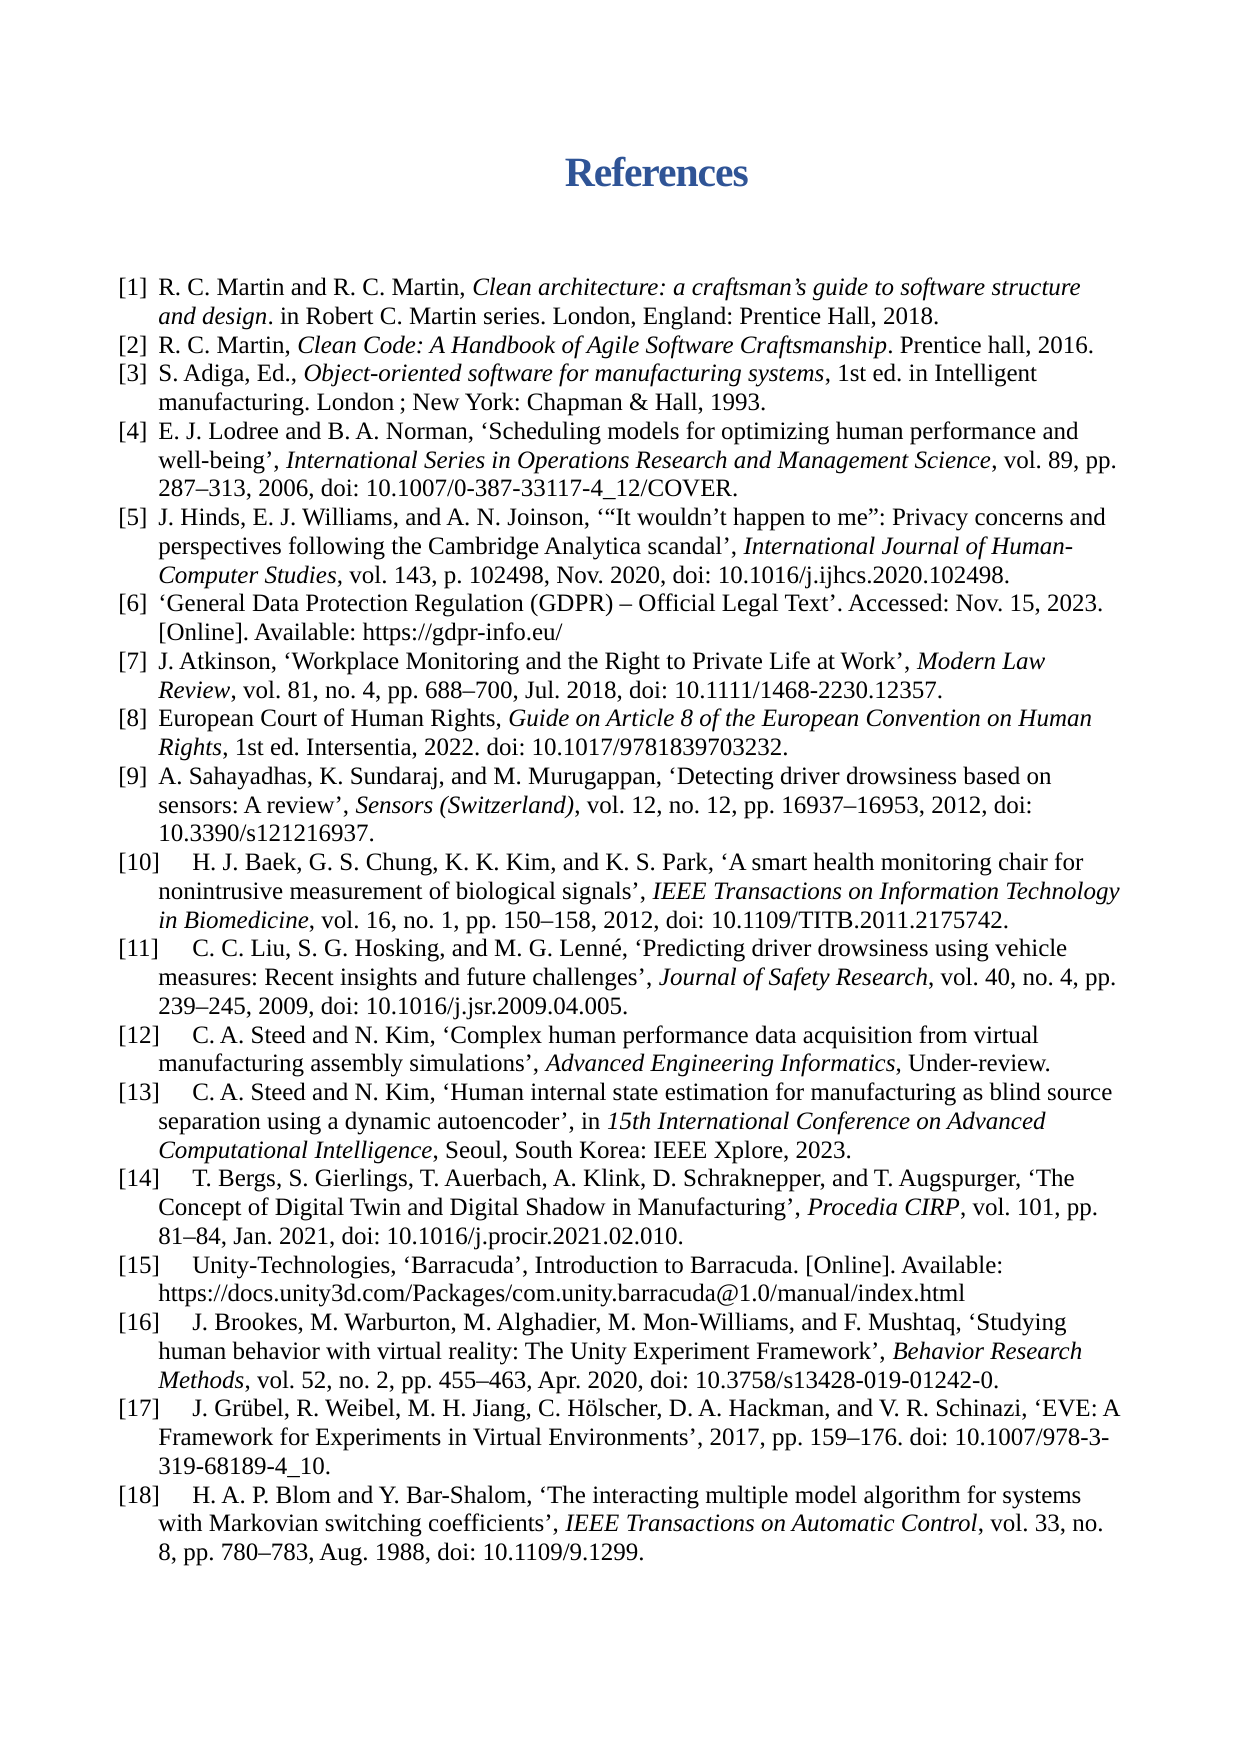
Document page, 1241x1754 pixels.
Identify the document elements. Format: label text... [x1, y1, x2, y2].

text [11] C. C. Liu, S. G. Hosking, and M. G. Lenné, ‘Predicting driver drowsiness using vehicle measures: Recent insights and future challenges’, Journal of Safety Research, vol. 40, no. 4, pp. 239–245, 2009, doi: 10.1016/j.jsr.2009.04.005. [118, 933, 1122, 1020]
text [15] Unity-Technologies, ‘Barracuda’, Introduction to Barracuda. [Online]. Available: https://docs.unity3d.com/Packages/com.unity.barracuda@1.0/manual/index.html [118, 1250, 1122, 1307]
text [7] J. Atkinson, ‘Workplace Monitoring and the Right to Private Life at Work’, Modern Law Review, vol. 81, no. 4, pp. 688–700, Jul. 2018, doi: 10.1111/1468-2230.12357. [118, 646, 1122, 703]
text [16] J. Brookes, M. Warburton, M. Alghadier, M. Mon-Williams, and F. Mushtaq, ‘Studying human behavior with virtual reality: The Unity Experiment Framework’, Behavior Research Methods, vol. 52, no. 2, pp. 455–463, Apr. 2020, doi: 10.3758/s13428-019-01242-0. [118, 1307, 1122, 1393]
text [17] J. Grübel, R. Weibel, M. H. Jiang, C. Hölscher, D. A. Hackman, and V. R. Schinazi, ‘EVE: A Framework for Experiments in Virtual Environments’, 2017, pp. 159–176. doi: 10.1007/978-3-319-68189-4_10. [118, 1393, 1122, 1480]
text [12] C. A. Steed and N. Kim, ‘Complex human performance data acquisition from virtual manufacturing assembly simulations’, Advanced Engineering Informatics, Under-review. [118, 1020, 1122, 1077]
text [8] European Court of Human Rights, Guide on Article 8 of the European Convention on Human Rights, 1st ed. Intersentia, 2022. doi: 10.1017/9781839703232. [118, 703, 1122, 761]
text [13] C. A. Steed and N. Kim, ‘Human internal state estimation for manufacturing as blind source separation using a dynamic autoencoder’, in 15th International Conference on Advanced Computational Intelligence, Seoul, South Korea: IEEE Xplore, 2023. [118, 1077, 1122, 1163]
subtitle References [118, 147, 1122, 195]
text [3] S. Adiga, Ed., Object-oriented software for manufacturing systems, 1st ed. in Intelligent manufacturing. London ; New York: Chapman & Hall, 1993. [118, 358, 1122, 416]
text [10] H. J. Baek, G. S. Chung, K. K. Kim, and K. S. Park, ‘A smart health monitoring chair for nonintrusive measurement of biological signals’, IEEE Transactions on Information Technology in Biomedicine, vol. 16, no. 1, pp. 150–158, 2012, doi: 10.1109/TITB.2011.2175742. [118, 847, 1122, 933]
text [5] J. Hinds, E. J. Williams, and A. N. Joinson, ‘“It wouldn’t happen to me”: Privacy concerns and perspectives following the Cambridge Analytica scandal’, International Journal of Human-Computer Studies, vol. 143, p. 102498, Nov. 2020, doi: 10.1016/j.ijhcs.2020.102498. [118, 502, 1122, 588]
text [6] ‘General Data Protection Regulation (GDPR) – Official Legal Text’. Accessed: Nov. 15, 2023. [Online]. Available: https://gdpr-info.eu/ [118, 588, 1122, 646]
text [18] H. A. P. Blom and Y. Bar-Shalom, ‘The interacting multiple model algorithm for systems with Markovian switching coefficients’, IEEE Transactions on Automatic Control, vol. 33, no. 8, pp. 780–783, Aug. 1988, doi: 10.1109/9.1299. [118, 1480, 1122, 1566]
text [14] T. Bergs, S. Gierlings, T. Auerbach, A. Klink, D. Schraknepper, and T. Augspurger, ‘The Concept of Digital Twin and Digital Shadow in Manufacturing’, Procedia CIRP, vol. 101, pp. 81–84, Jan. 2021, doi: 10.1016/j.procir.2021.02.010. [118, 1163, 1122, 1250]
text [1] R. C. Martin and R. C. Martin, Clean architecture: a craftsman’s guide to software structure and design. in Robert C. Martin series. London, England: Prentice Hall, 2018. [118, 272, 1122, 330]
text [9] A. Sahayadhas, K. Sundaraj, and M. Murugappan, ‘Detecting driver drowsiness based on sensors: A review’, Sensors (Switzerland), vol. 12, no. 12, pp. 16937–16953, 2012, doi: 10.3390/s121216937. [118, 761, 1122, 847]
text [2] R. C. Martin, Clean Code: A Handbook of Agile Software Craftsmanship. Prentice hall, 2016. [118, 330, 1122, 358]
text [4] E. J. Lodree and B. A. Norman, ‘Scheduling models for optimizing human performance and well-being’, International Series in Operations Research and Management Science, vol. 89, pp. 287–313, 2006, doi: 10.1007/0-387-33117-4_12/COVER. [118, 416, 1122, 502]
